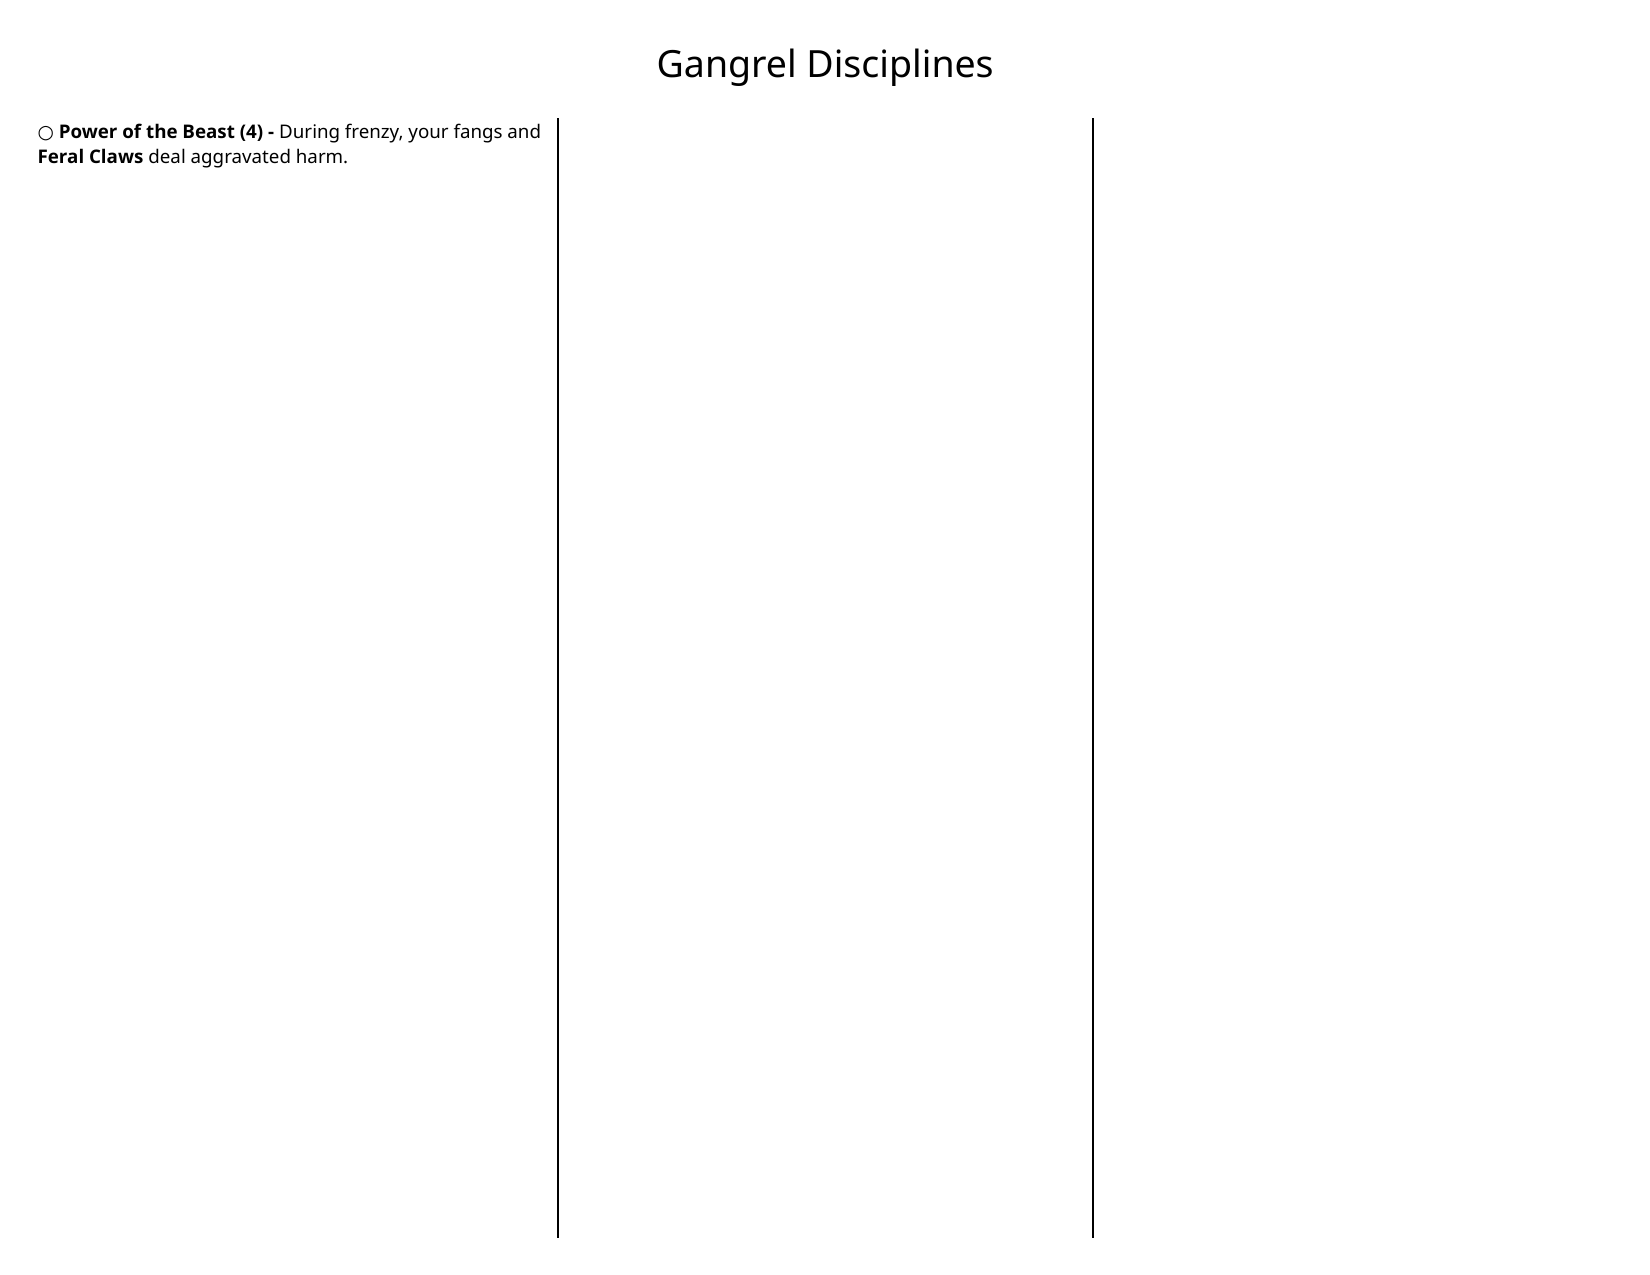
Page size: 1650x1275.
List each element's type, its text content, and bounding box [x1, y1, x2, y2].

text ○ Power of the Beast (4) - During frenzy, your fangs and Feral Claws deal aggravated harm. [37, 118, 542, 169]
